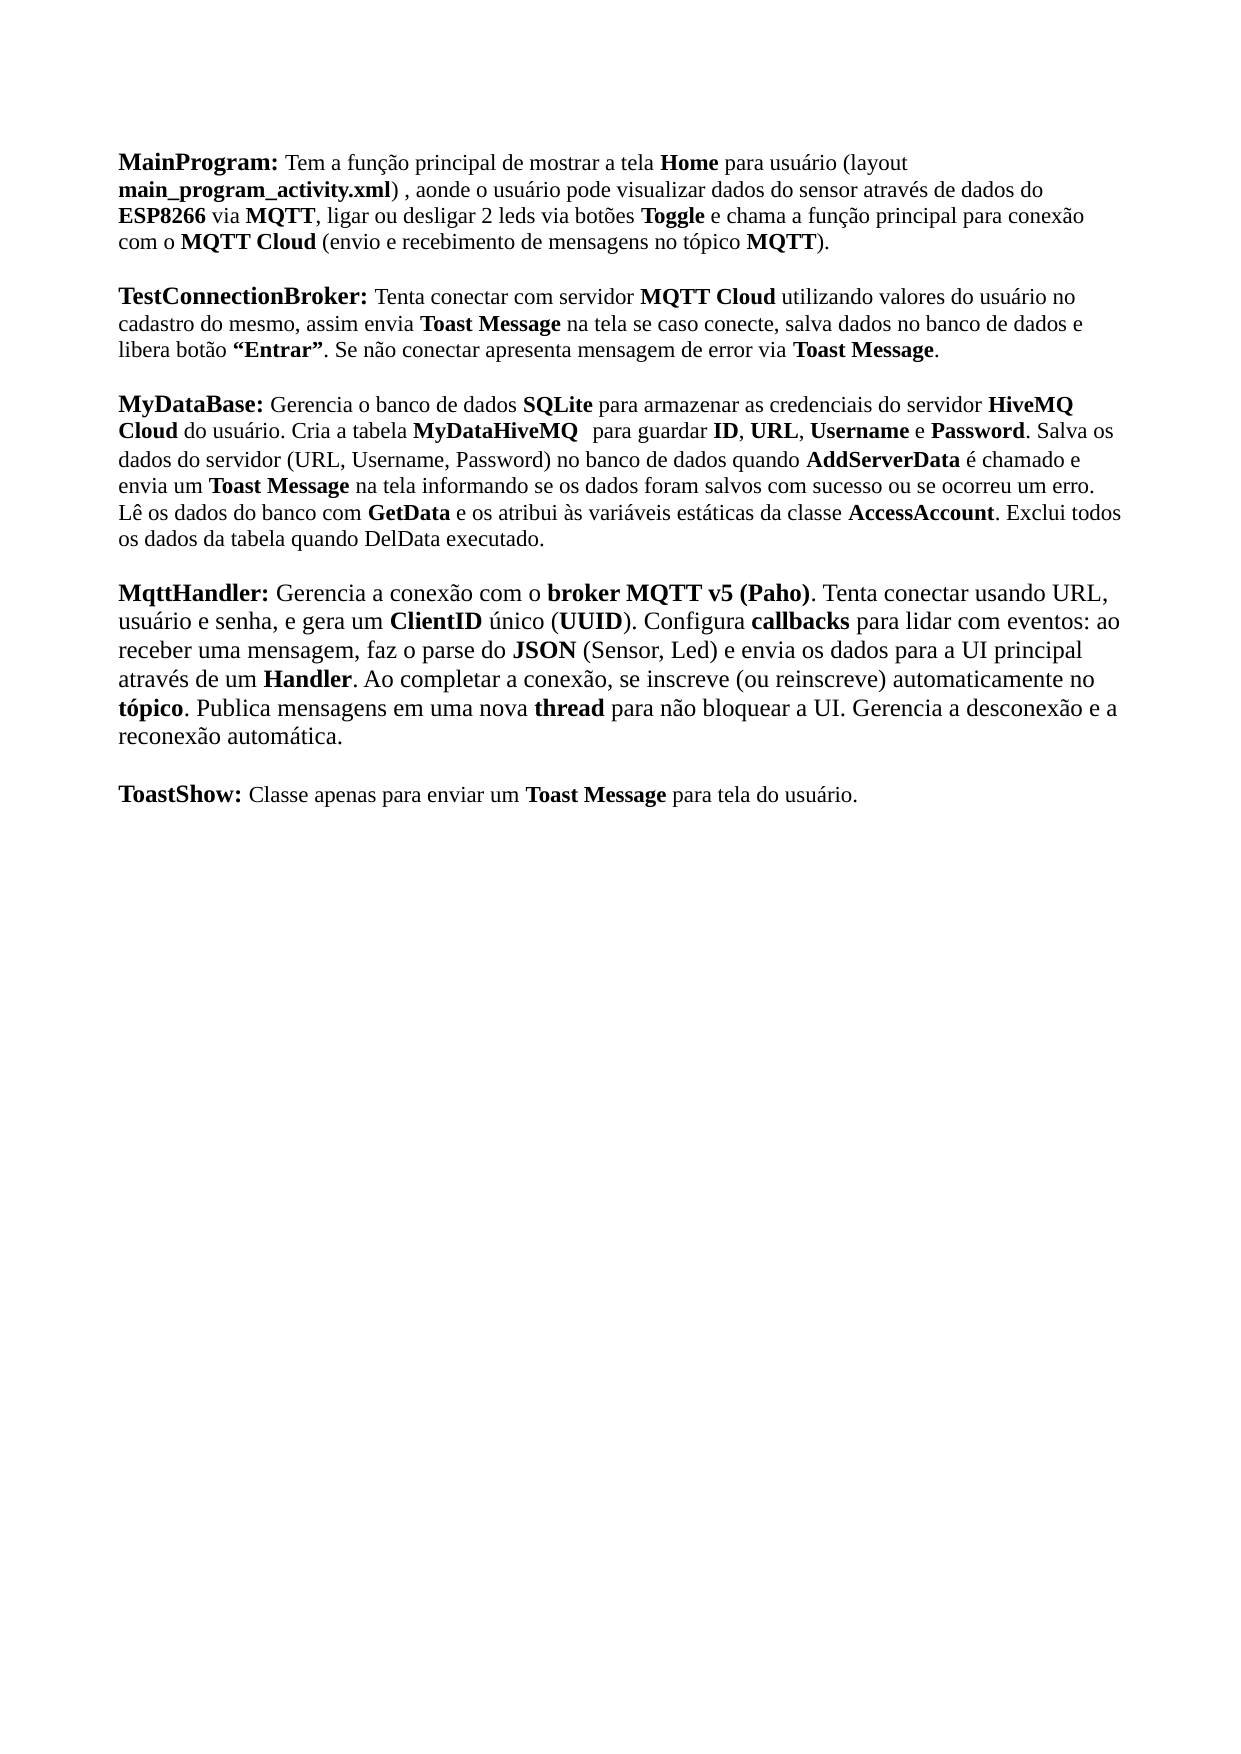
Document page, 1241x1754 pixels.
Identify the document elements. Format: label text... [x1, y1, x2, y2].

text MainProgram: Tem a função principal de mostrar a tela Home para usuário (layout main_program_activity.xml) , aonde o usuário pode visualizar dados do sensor através de dados do ESP8266 via MQTT, ligar ou desligar 2 leds via botões Toggle e chama a função principal para conexão com o MQTT Cloud (envio e recebimento de mensagens no tópico MQTT). [118, 118, 1122, 255]
text TestConnectionBroker: Tenta conectar com servidor MQTT Cloud utilizando valores do usuário no cadastro do mesmo, assim envia Toast Message na tela se caso conecte, salva dados no banco de dados e libera botão “Entrar”. Se não conectar apresenta mensagem de error via Toast Message. [118, 281, 1122, 362]
text MqttHandler: Gerencia a conexão com o broker MQTT v5 (Paho). Tenta conectar usando URL, usuário e senha, e gera um ClientID único (UUID). Configura callbacks para lidar com eventos: ao receber uma mensagem, faz o parse do JSON (Sensor, Led) e envia os dados para a UI principal através de um Handler. Ao completar a conexão, se inscreve (ou reinscreve) automaticamente no tópico. Publica mensagens em uma nova thread para não bloquear a UI. Gerencia a desconexão e a reconexão automática. ToastShow: Classe apenas para enviar um Toast Message para tela do usuário. [118, 578, 1122, 808]
text MyDataBase: Gerencia o banco de dados SQLite para armazenar as credenciais do servidor HiveMQ Cloud do usuário. Cria a tabela MyDataHiveMQ para guardar ID, URL, Username e Password. Salva os dados do servidor (URL, Username, Password) no banco de dados quando AddServerData é chamado e envia um Toast Message na tela informando se os dados foram salvos com sucesso ou se ocorreu um erro. Lê os dados do banco com GetData e os atribui às variáveis estáticas da classe AccessAccount. Exclui todos os dados da tabela quando DelData executado. [118, 389, 1122, 551]
